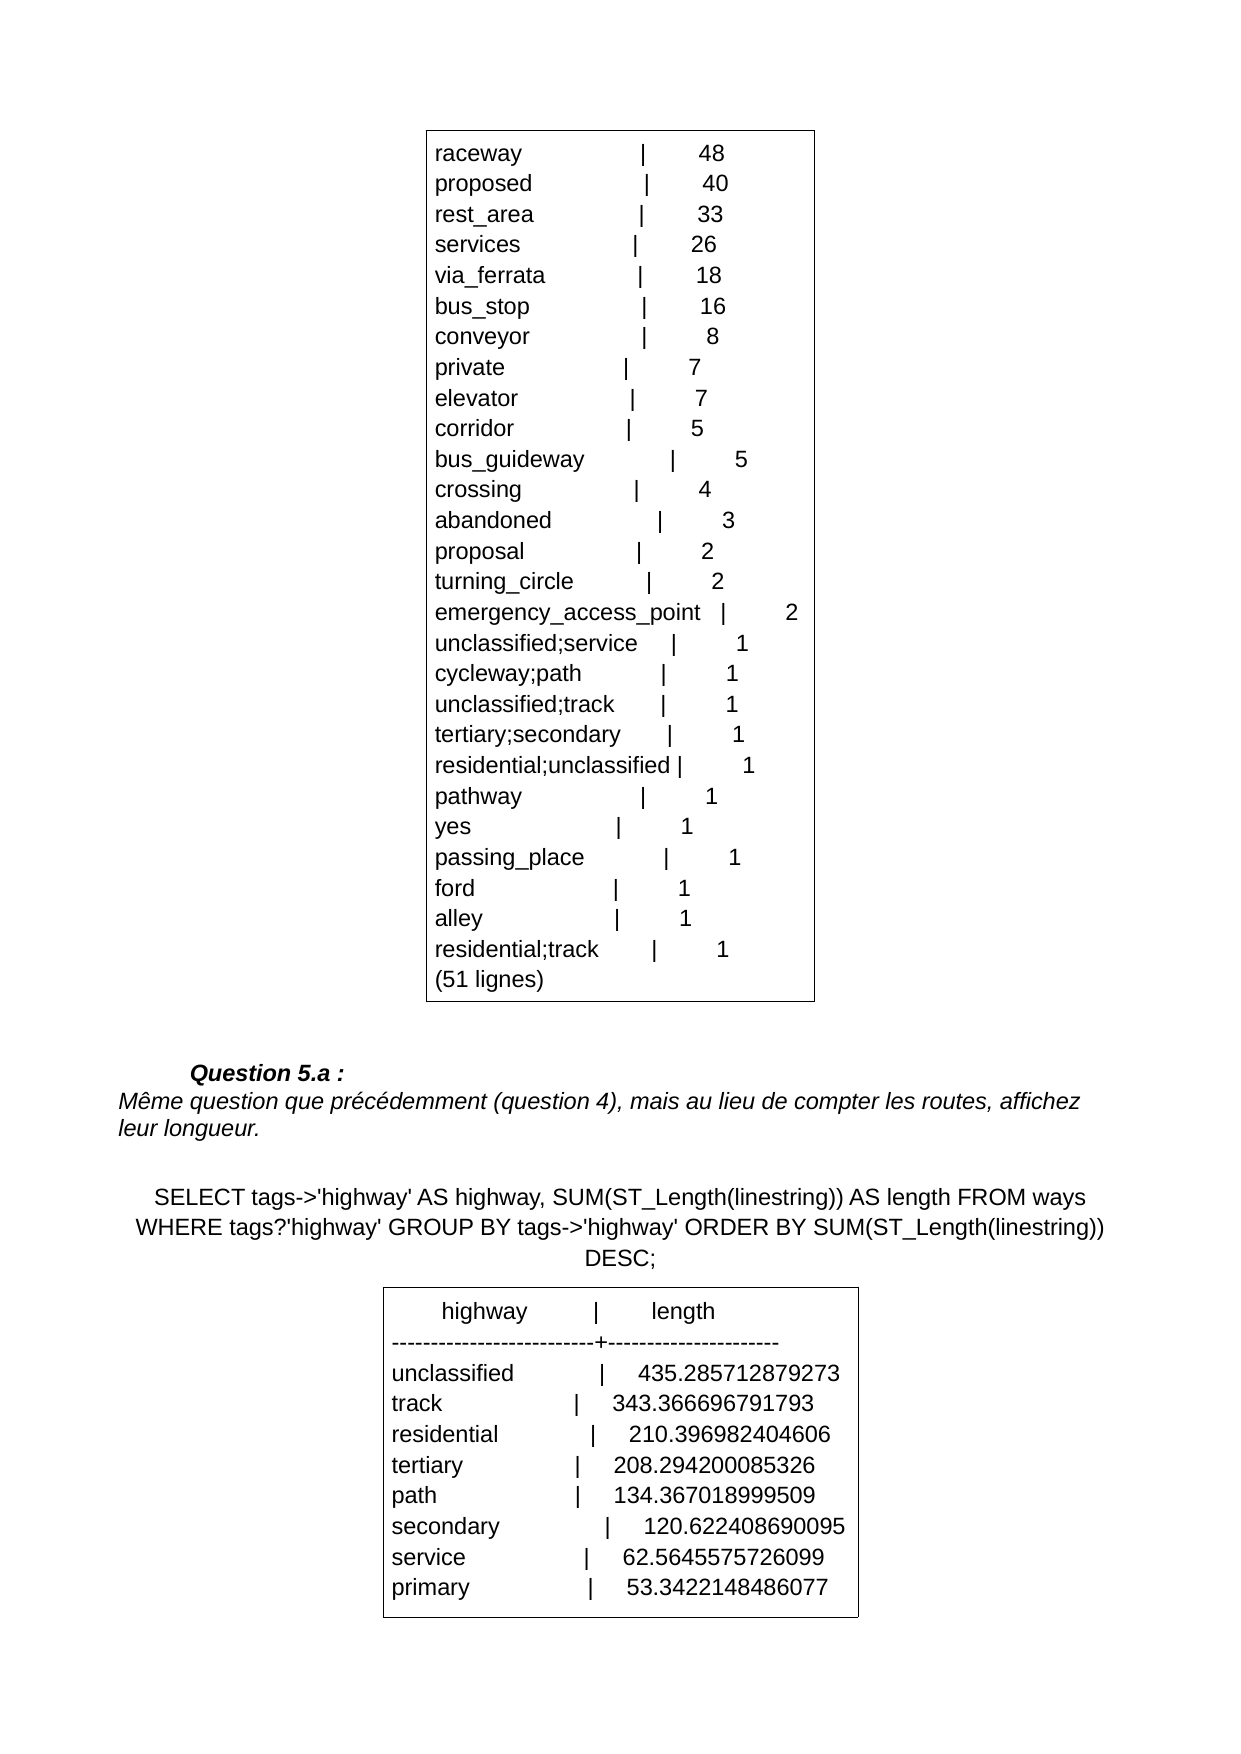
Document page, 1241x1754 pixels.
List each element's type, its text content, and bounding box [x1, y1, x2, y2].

text unclassified;track | 1 [434, 690, 806, 717]
text passing_place | 1 [434, 843, 806, 870]
text residential;unclassified | 1 [434, 751, 806, 778]
text residential;track | 1 [434, 935, 806, 962]
text tertiary | 208.294200085326 [391, 1451, 849, 1478]
text raceway | 48 [434, 139, 806, 166]
text bus_stop | 16 [434, 292, 806, 319]
text --------------------------+---------------------- [391, 1328, 849, 1355]
text rest_area | 33 [434, 200, 806, 227]
text pathway | 1 [434, 782, 806, 809]
text proposed | 40 [434, 169, 806, 196]
text highway | length [391, 1296, 849, 1324]
text proposal | 2 [434, 537, 806, 564]
text secondary | 120.622408690095 [391, 1512, 849, 1539]
text unclassified;service | 1 [434, 629, 806, 656]
text via_ferrata | 18 [434, 261, 806, 288]
text service | 62.5645575726099 [391, 1543, 849, 1570]
text elevator | 7 [434, 384, 806, 411]
text tertiary;secondary | 1 [434, 721, 806, 748]
text Même question que précédemment (question 4), mais au lieu de compter les routes, affichez leur longueur. [118, 1088, 1122, 1141]
text ford | 1 [434, 874, 806, 901]
text abandoned | 3 [434, 506, 806, 533]
text turning_circle | 2 [434, 568, 806, 594]
text path | 134.367018999509 [391, 1482, 849, 1508]
text emergency_access_point | 2 [434, 598, 806, 625]
text unclassified | 435.285712879273 [391, 1359, 849, 1386]
text yes | 1 [434, 813, 806, 839]
text residential | 210.396982404606 [391, 1420, 849, 1447]
text cycleway;path | 1 [434, 659, 806, 686]
text conveyor | 8 [434, 323, 806, 349]
text primary | 53.3422148486077 [391, 1573, 849, 1600]
text track | 343.366696791793 [391, 1390, 849, 1417]
text bus_guideway | 5 [434, 445, 806, 472]
text corridor | 5 [434, 414, 806, 441]
text crossing | 4 [434, 476, 806, 503]
text private | 7 [434, 353, 806, 380]
text (51 lignes) [434, 966, 806, 993]
subtitle Question 5.a : [118, 1054, 1122, 1088]
text alley | 1 [434, 904, 806, 931]
text services | 26 [434, 231, 806, 258]
text SELECT tags->'highway' AS highway, SUM(ST_Length(linestring)) AS length FROM ways WHERE tags?'highway' GROUP BY tags->'highway' ORDER BY SUM(ST_Length(linestring)) DESC; [118, 1183, 1122, 1271]
